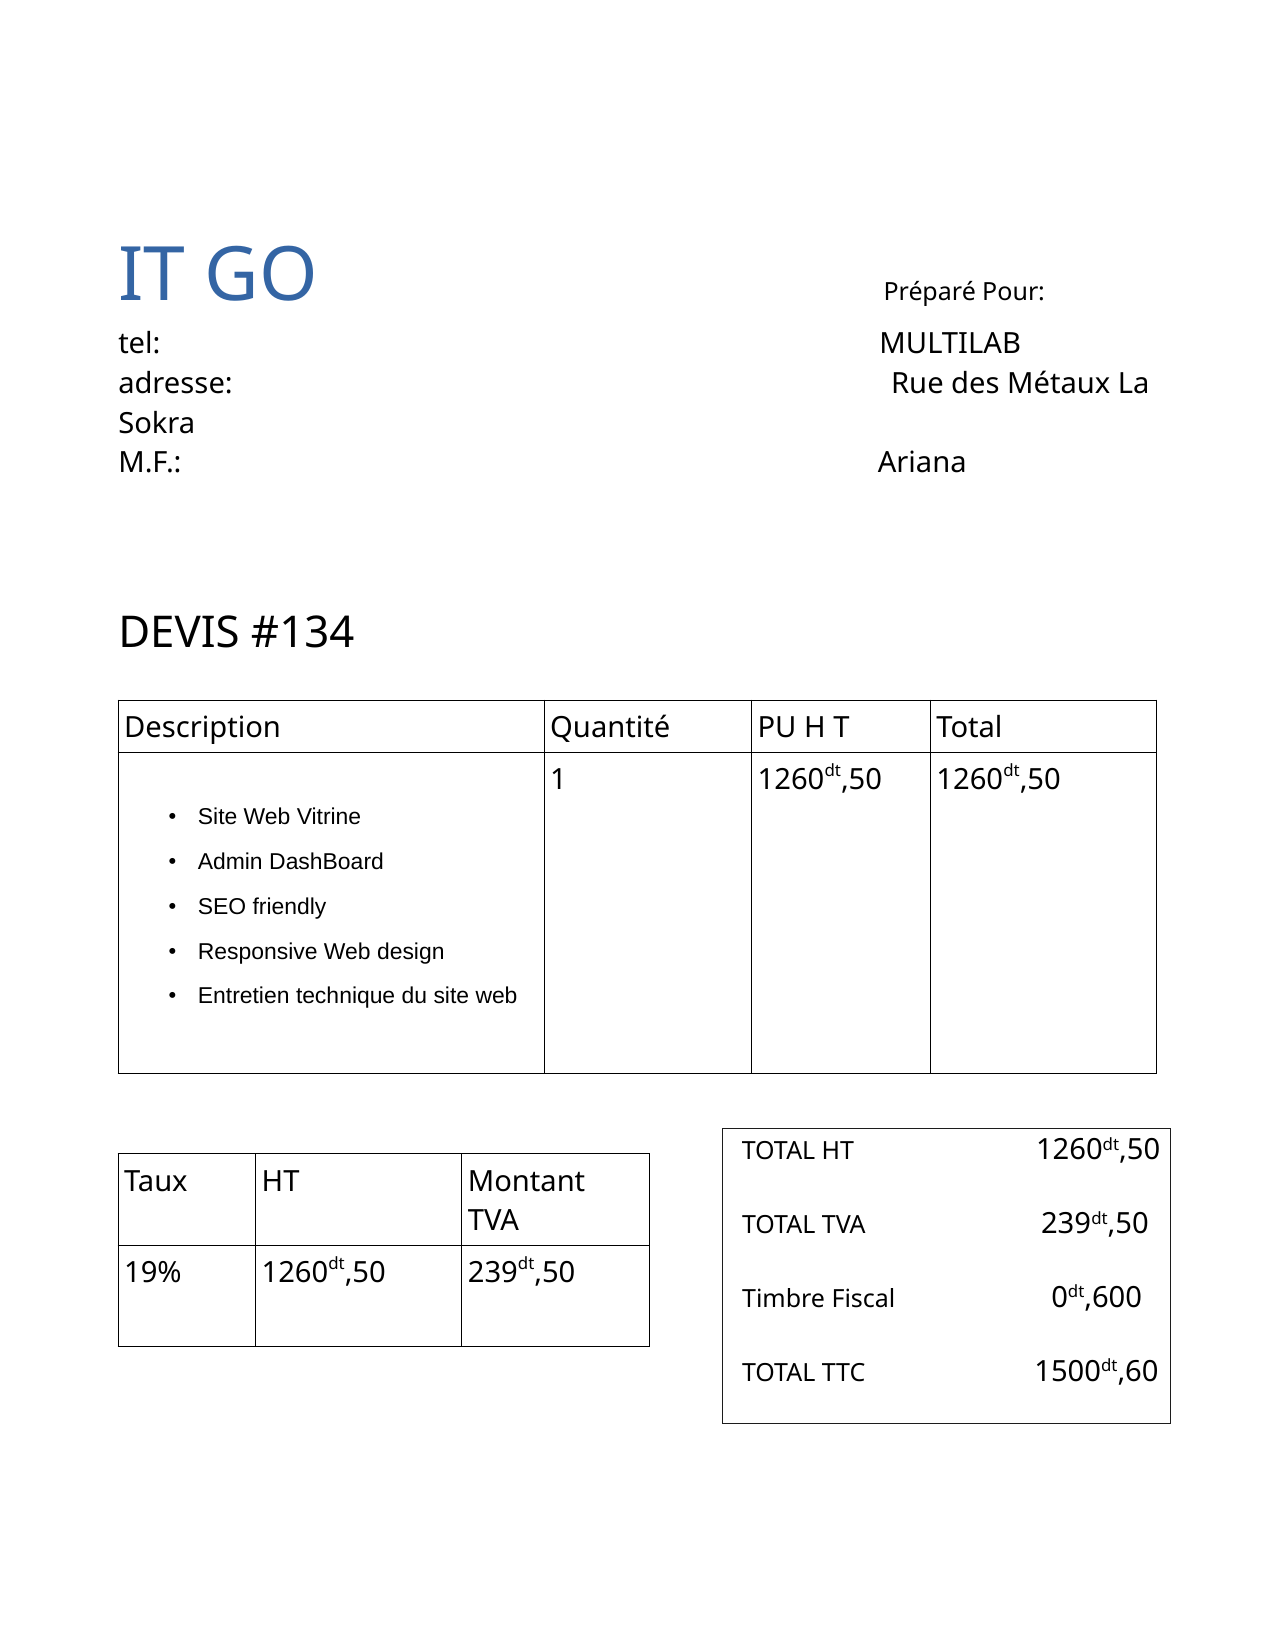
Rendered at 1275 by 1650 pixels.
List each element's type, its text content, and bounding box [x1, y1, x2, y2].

table_header Total [931, 701, 1156, 752]
table_header Montant TVA [462, 1154, 649, 1245]
table_cell 1260dt,50 [752, 753, 930, 1073]
text IT GO Préparé Pour: [118, 220, 1157, 322]
table_header PU H T [752, 701, 930, 752]
table_cell 1260dt,50 [256, 1246, 461, 1346]
table_cell 19% [119, 1246, 255, 1346]
text DEVIS #134 [118, 600, 1157, 660]
table_cell 239dt,50 [462, 1246, 649, 1346]
text tel: MULTILAB [118, 322, 1157, 362]
table_header Description [119, 701, 544, 752]
table_header Taux [119, 1154, 255, 1245]
text adresse: Rue des Métaux La Sokra [118, 362, 1157, 442]
table_cell 1 [545, 753, 751, 1073]
table_cell Site Web Vitrine Admin DashBoard SEO friendly Responsive Web design Entretien technique du site web [119, 753, 544, 1073]
table_header Quantité [545, 701, 751, 752]
table_cell 1260dt,50 [931, 753, 1156, 1073]
text M.F.: Ariana [118, 442, 1157, 481]
table_header HT [256, 1154, 461, 1245]
